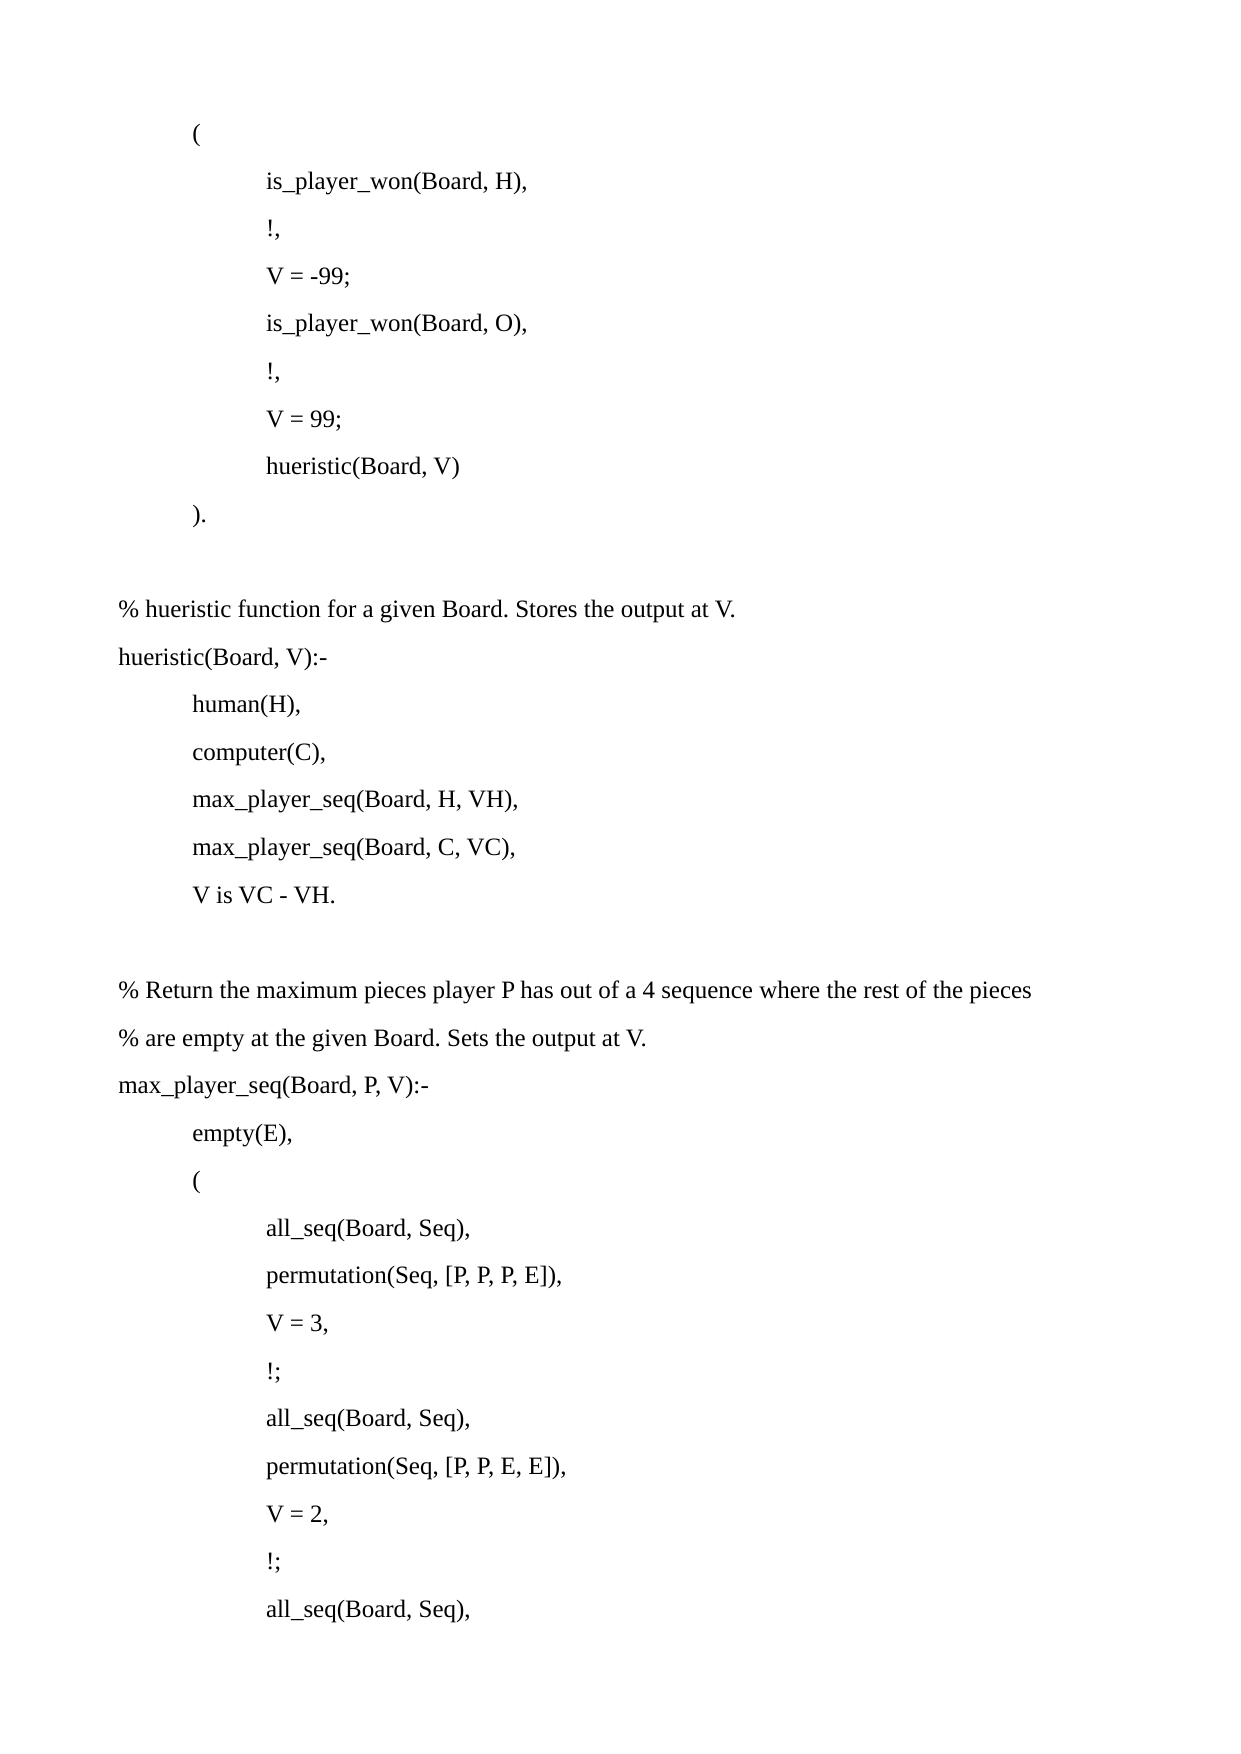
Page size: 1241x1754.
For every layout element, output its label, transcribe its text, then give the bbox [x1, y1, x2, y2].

text !, [118, 356, 1122, 385]
text V = 3, [118, 1308, 1122, 1337]
text V = 2, [118, 1499, 1122, 1527]
text ( [118, 1165, 1122, 1194]
text is_player_won(Board, H), [118, 166, 1122, 194]
text % Return the maximum pieces player P has out of a 4 sequence where the rest of the pieces [118, 975, 1122, 1004]
text ( [118, 118, 1122, 147]
text !; [118, 1356, 1122, 1384]
text % are empty at the given Board. Sets the output at V. [118, 1023, 1122, 1051]
text % hueristic function for a given Board. Stores the output at V. [118, 594, 1122, 623]
text !; [118, 1546, 1122, 1575]
text max_player_seq(Board, H, VH), [118, 784, 1122, 813]
text permutation(Seq, [P, P, P, E]), [118, 1261, 1122, 1289]
text V = -99; [118, 261, 1122, 290]
text human(H), [118, 689, 1122, 718]
text V is VC - VH. [118, 880, 1122, 908]
text hueristic(Board, V) [118, 451, 1122, 480]
text all_seq(Board, Seq), [118, 1213, 1122, 1242]
text all_seq(Board, Seq), [118, 1594, 1122, 1623]
text max_player_seq(Board, P, V):- [118, 1070, 1122, 1099]
text all_seq(Board, Seq), [118, 1403, 1122, 1432]
text hueristic(Board, V):- [118, 642, 1122, 671]
text is_player_won(Board, O), [118, 308, 1122, 337]
text V = 99; [118, 404, 1122, 432]
text permutation(Seq, [P, P, E, E]), [118, 1451, 1122, 1480]
text !, [118, 213, 1122, 242]
text empty(E), [118, 1118, 1122, 1147]
text computer(C), [118, 737, 1122, 766]
text ). [118, 499, 1122, 528]
text max_player_seq(Board, C, VC), [118, 832, 1122, 861]
